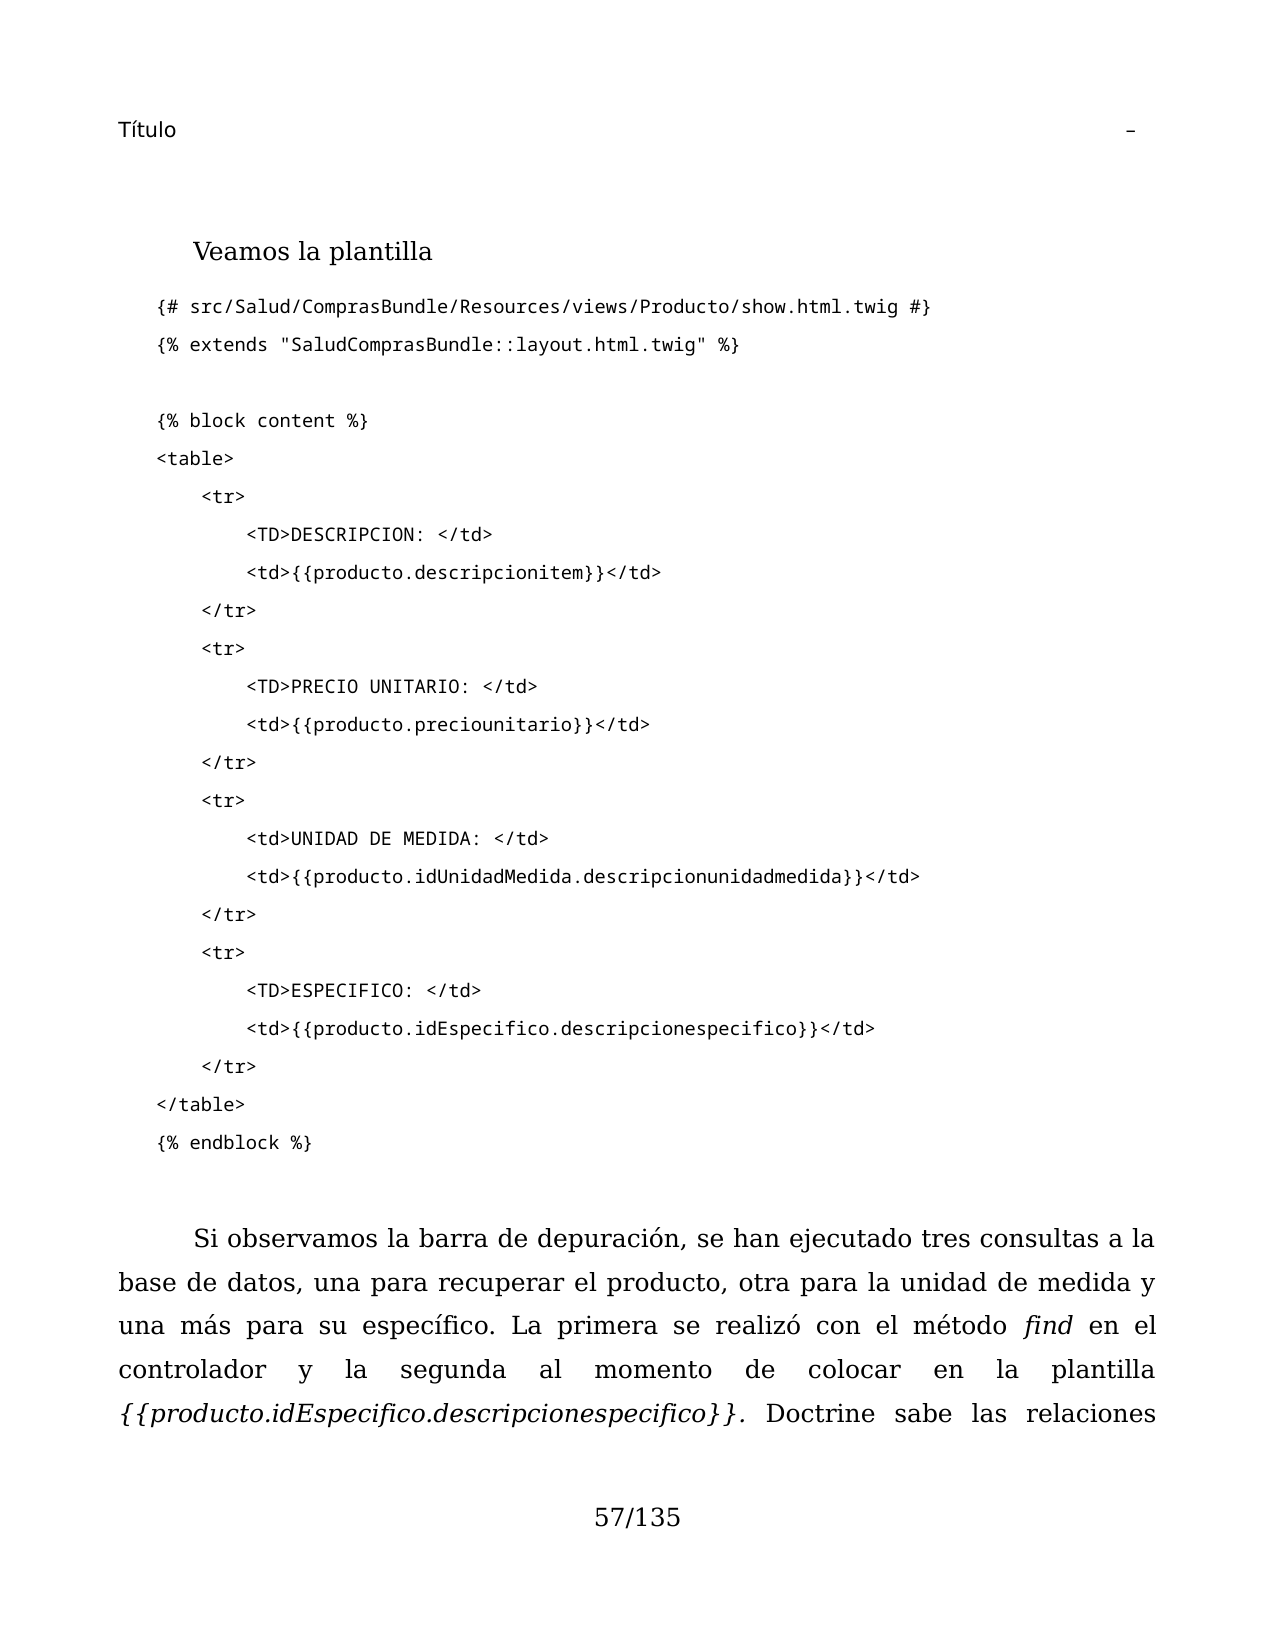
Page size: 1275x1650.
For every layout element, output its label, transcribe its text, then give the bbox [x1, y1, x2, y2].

text Veamos la plantilla [118, 237, 1157, 266]
text <tr> [118, 939, 1157, 965]
text <TD>DESCRIPCION: </td> [118, 521, 1157, 547]
text <td>{{producto.descripcionitem}}</td> [118, 559, 1157, 585]
text </tr> [118, 1054, 1157, 1079]
text {% block content %} [118, 407, 1157, 433]
text <td>{{producto.idEspecifico.descripcionespecifico}}</td> [118, 1016, 1157, 1041]
text <td>{{producto.preciounitario}}</td> [118, 711, 1157, 737]
text <TD>PRECIO UNITARIO: </td> [118, 673, 1157, 699]
text {# src/Salud/ComprasBundle/Resources/views/Producto/show.html.twig #} [118, 293, 1157, 319]
text </tr> [118, 597, 1157, 623]
text <td>UNIDAD DE MEDIDA: </td> [118, 826, 1157, 851]
text </tr> [118, 902, 1157, 927]
text <td>{{producto.idUnidadMedida.descripcionunidadmedida}}</td> [118, 863, 1157, 889]
text <tr> [118, 787, 1157, 813]
text <tr> [118, 635, 1157, 661]
text Si observamos la barra de depuración, se han ejecutado tres consultas a la base de datos, una para recuperar el producto, otra para la unidad de medida y una más para su específico. La primera se realizó con el método find en el controlador y la segunda al momento de colocar en la plantilla {{producto.idEspecifico.descripcionespecifico}}. Doctrine sabe las relaciones [118, 1224, 1157, 1428]
text <TD>ESPECIFICO: </td> [118, 978, 1157, 1003]
text <table> [118, 445, 1157, 471]
text {% endblock %} [118, 1130, 1157, 1155]
text {% extends "SaludComprasBundle::layout.html.twig" %} [118, 331, 1157, 357]
text </tr> [118, 749, 1157, 775]
text </table> [118, 1092, 1157, 1117]
text <tr> [118, 483, 1157, 509]
